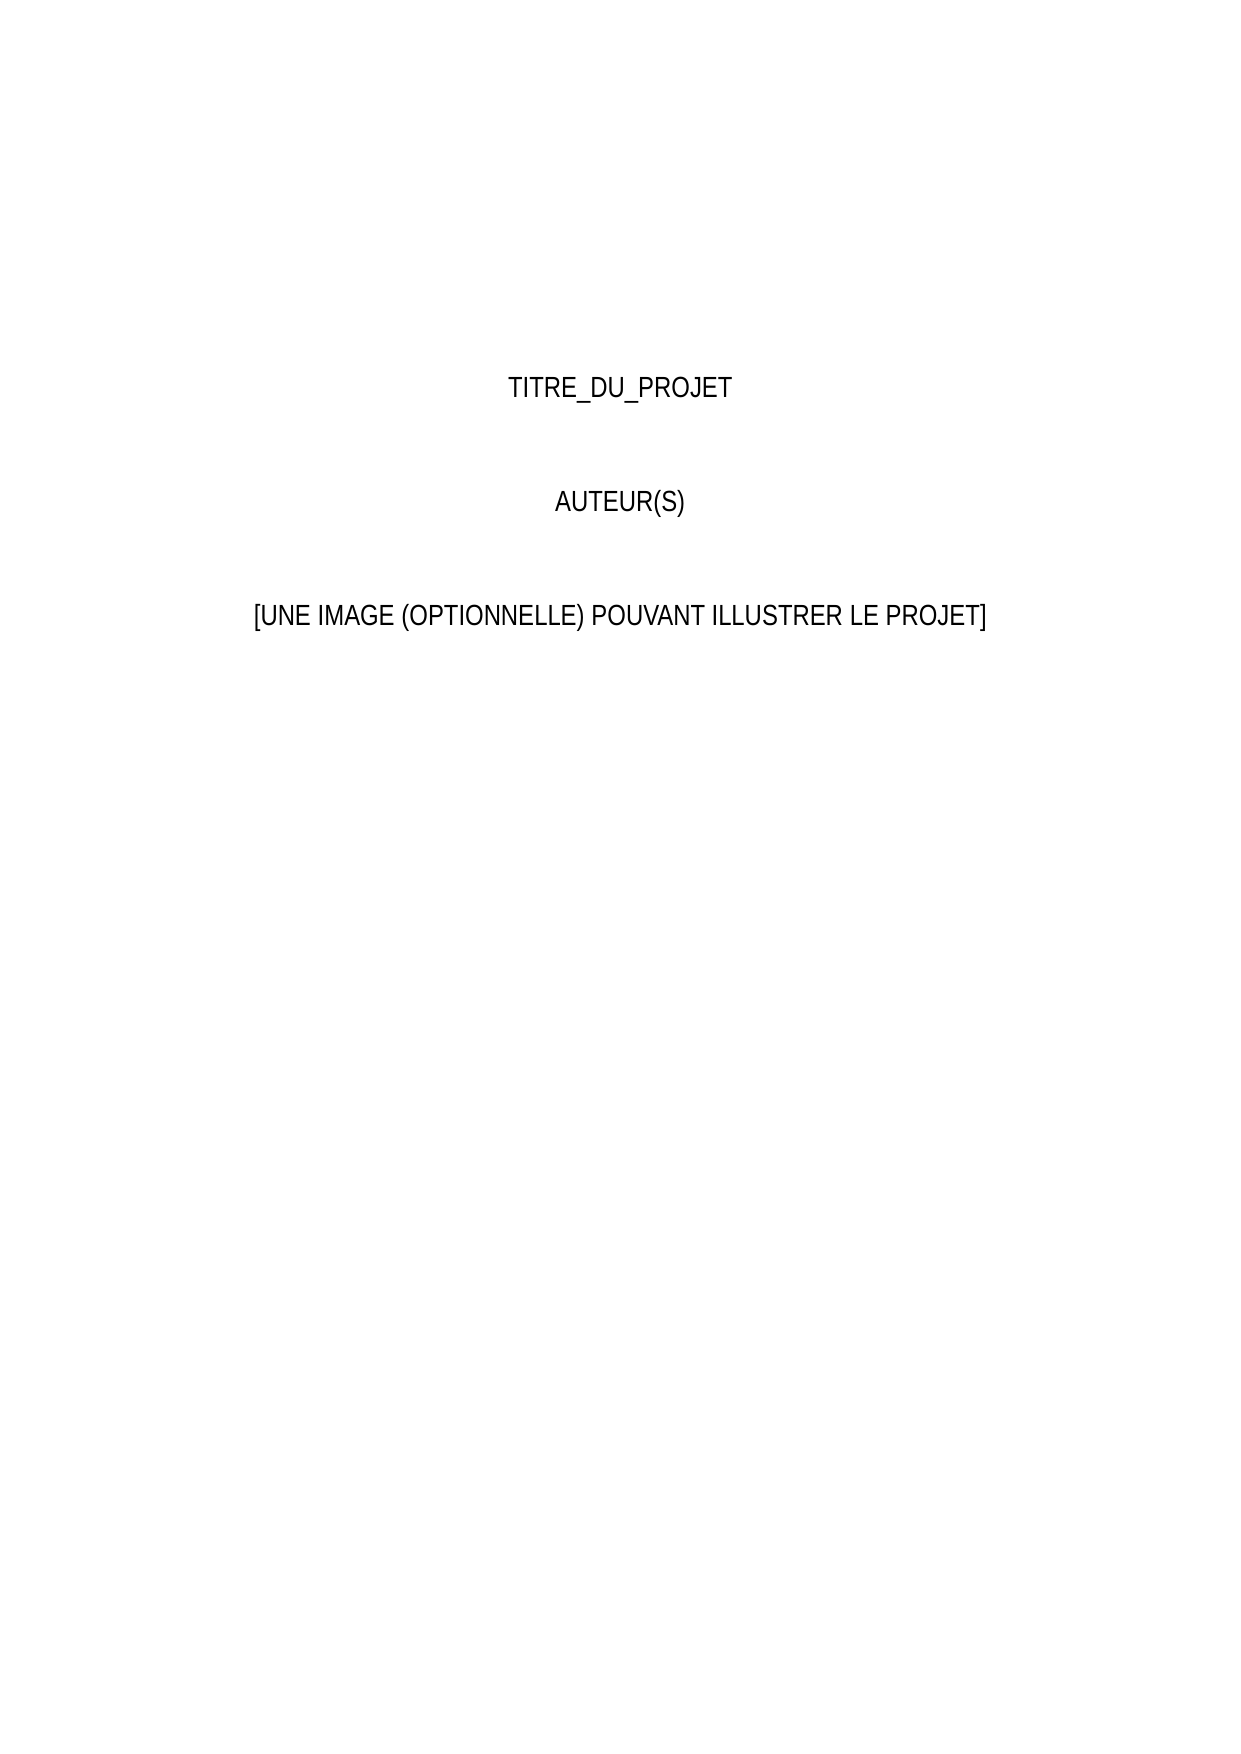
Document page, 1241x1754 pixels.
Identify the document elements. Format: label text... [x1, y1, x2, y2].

text AUTEUR(S) [118, 484, 1122, 518]
text TITRE_DU_PROJET [118, 370, 1122, 403]
text [UNE IMAGE (OPTIONNELLE) POUVANT ILLUSTRER LE PROJET] [118, 598, 1122, 632]
